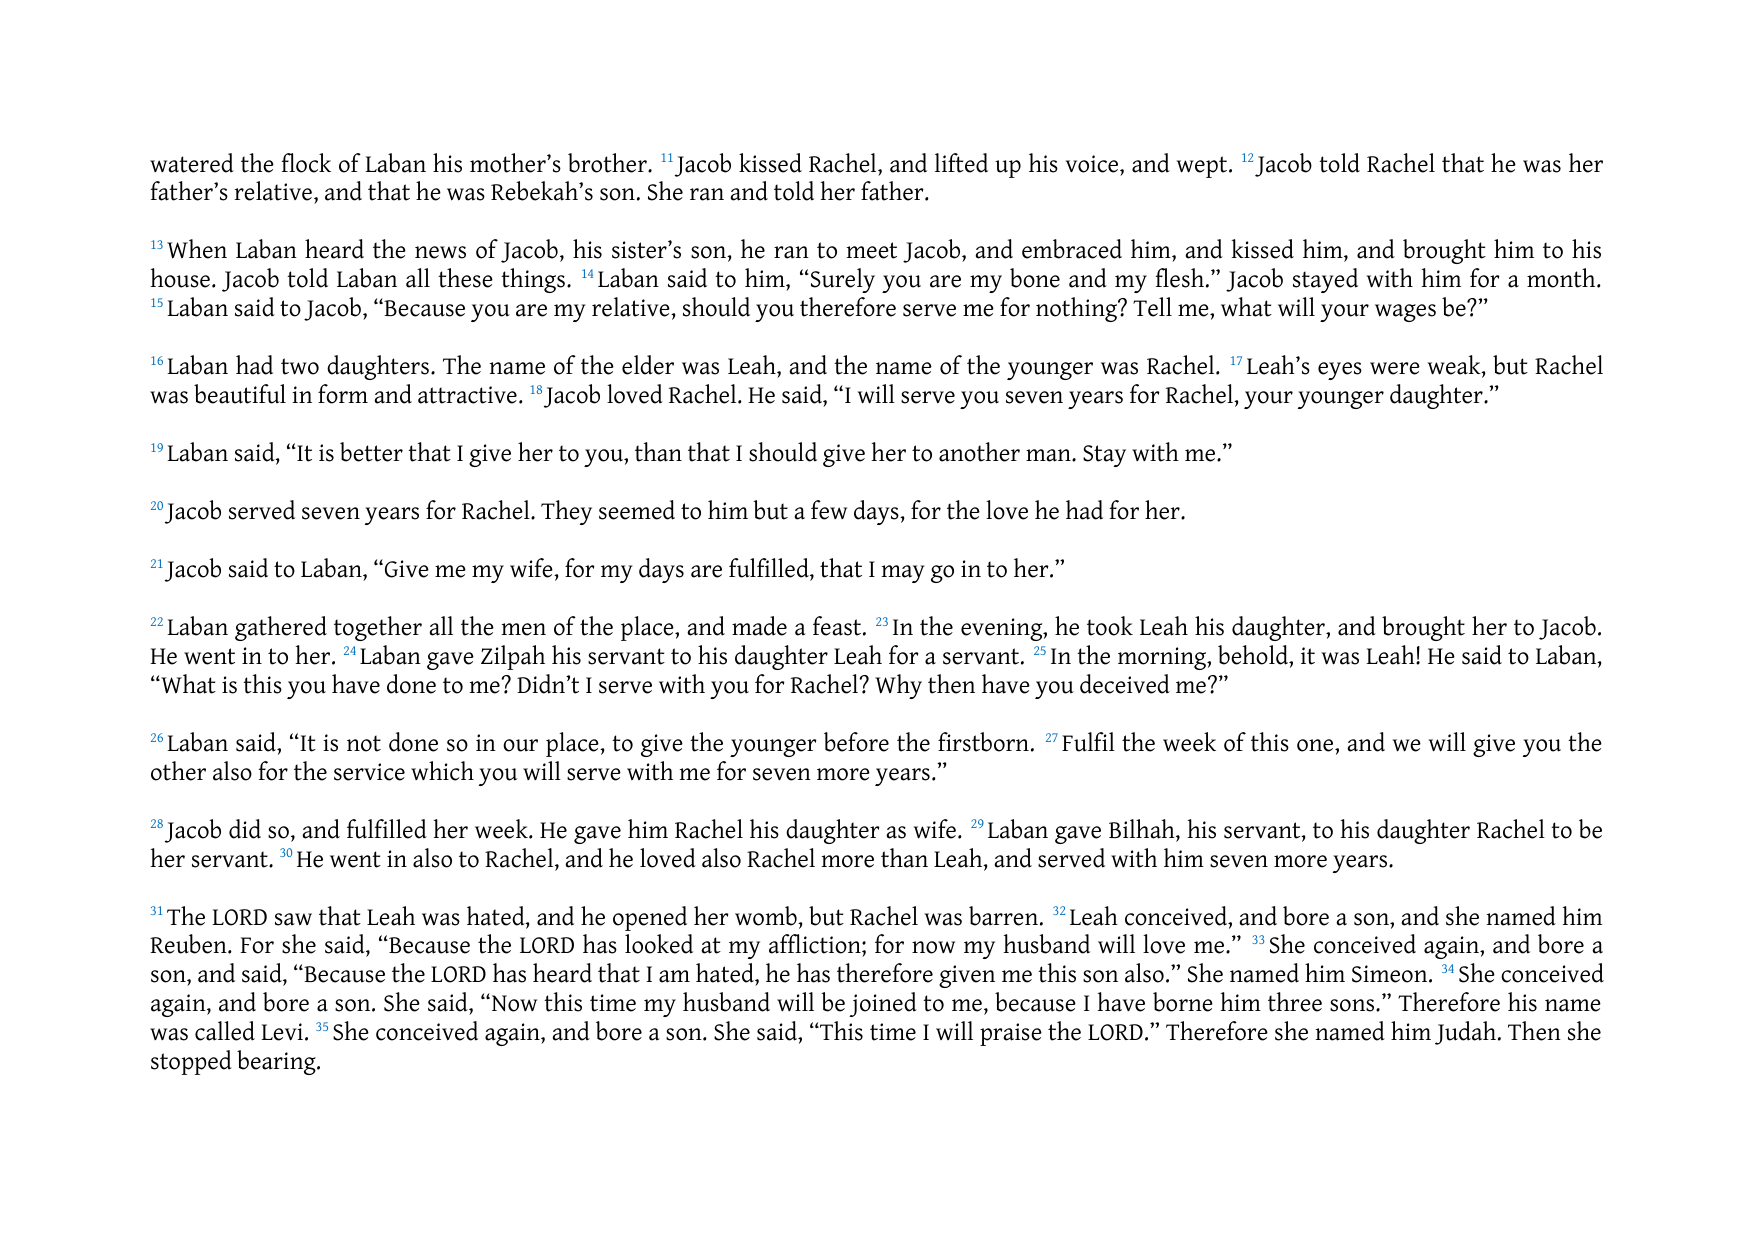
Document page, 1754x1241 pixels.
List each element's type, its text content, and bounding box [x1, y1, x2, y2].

text 31 The LORD saw that Leah was hated, and he opened her womb, but Rachel was barren. 32 Leah conceived, and bore a son, and she named him Reuben. For she said, “Because the LORD has looked at my affliction; for now my husband will love me.” 33 She conceived again, and bore a son, and said, “Because the LORD has heard that I am hated, he has therefore given me this son also.” She named him Simeon. 34 She conceived again, and bore a son. She said, “Now this time my husband will be joined to me, because I have borne him three sons.” Therefore his name was called Levi. 35 She conceived again, and bore a son. She said, “This time I will praise the LORD.” Therefore she named him Judah. Then she stopped bearing. [150, 903, 1604, 1076]
text 21 Jacob said to Laban, “Give me my wife, for my days are fulfilled, that I may go in to her.” [150, 556, 1604, 584]
text 13 When Laban heard the news of Jacob, his sister’s son, he ran to meet Jacob, and embraced him, and kissed him, and brought him to his house. Jacob told Laban all these things. 14 Laban said to him, “Surely you are my bone and my flesh.” Jacob stayed with him for a month. 15 Laban said to Jacob, “Because you are my relative, should you therefore serve me for nothing? Tell me, what will your wages be?” [150, 237, 1604, 323]
text 22 Laban gathered together all the men of the place, and made a feast. 23 In the evening, he took Leah his daughter, and brought her to Jacob. He went in to her. 24 Laban gave Zilpah his servant to his daughter Leah for a servant. 25 In the morning, behold, it was Leah! He said to Laban, “What is this you have done to me? Didn’t I serve with you for Rachel? Why then have you deceived me?” [150, 613, 1604, 700]
text 20 Jacob served seven years for Rachel. They seemed to him but a few days, for the love he had for her. [150, 497, 1604, 526]
text 26 Laban said, “It is not done so in our place, to give the younger before the firstborn. 27 Fulfil the week of this one, and we will give you the other also for the service which you will serve with me for seven more years.” [150, 729, 1604, 787]
text 19 Laban said, “It is better that I give her to you, than that I should give her to another man. Stay with me.” [150, 439, 1604, 468]
text 16 Laban had two daughters. The name of the elder was Leah, and the name of the younger was Rachel. 17 Leah’s eyes were weak, but Rachel was beautiful in form and attractive. 18 Jacob loved Rachel. He said, “I will serve you seven years for Rachel, your younger daughter.” [150, 353, 1604, 410]
text 28 Jacob did so, and fulfilled her week. He gave him Rachel his daughter as wife. 29 Laban gave Bilhah, his servant, to his daughter Rachel to be her servant. 30 He went in also to Rachel, and he loved also Rachel more than Leah, and served with him seven more years. [150, 816, 1604, 874]
text watered the flock of Laban his mother’s brother. 11 Jacob kissed Rachel, and lifted up his voice, and wept. 12 Jacob told Rachel that he was her father’s relative, and that he was Rebekah’s son. She ran and told her father. [150, 150, 1604, 208]
